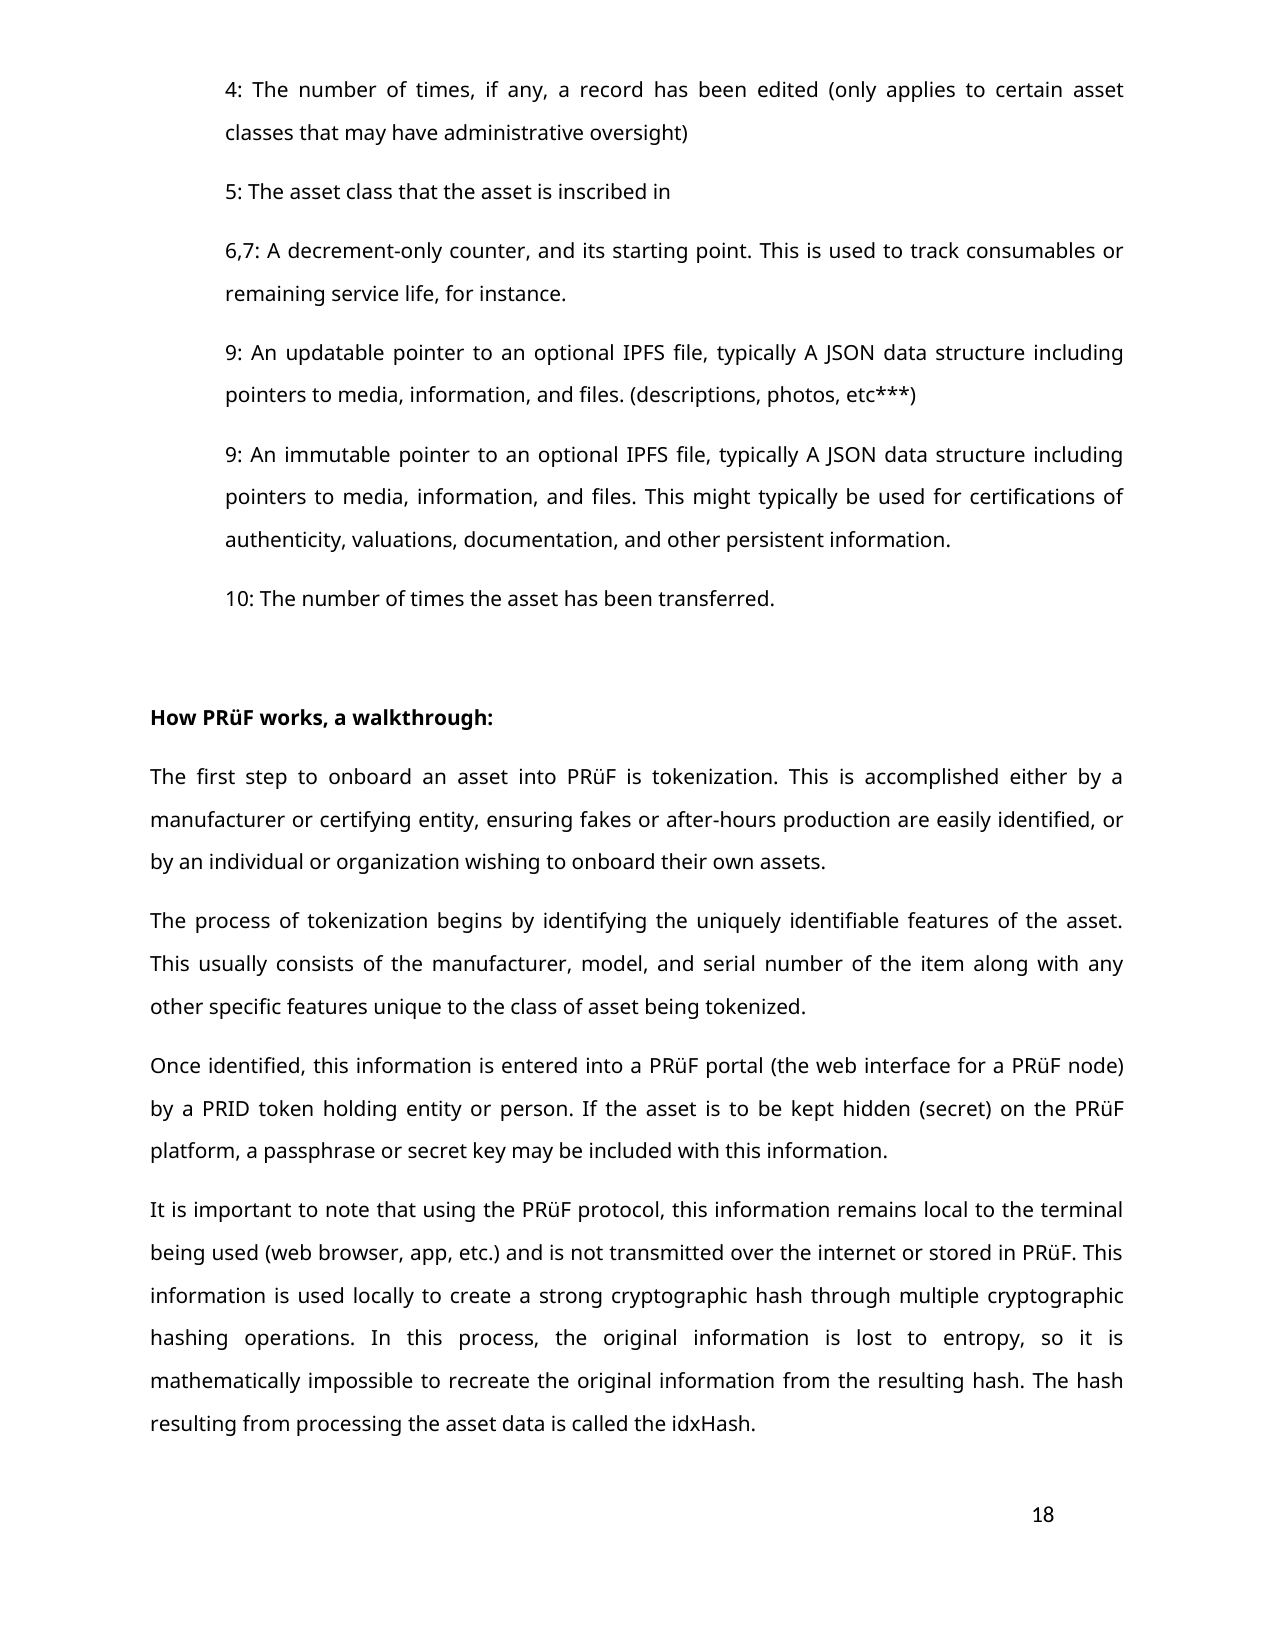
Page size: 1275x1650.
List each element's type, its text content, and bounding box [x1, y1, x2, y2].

text 10: The number of times the asset has been transferred. [225, 584, 1125, 613]
text 9: An immutable pointer to an optional IPFS file, typically A JSON data structure including pointers to media, information, and files. This might typically be used for certifications of authenticity, valuations, documentation, and other persistent information. [225, 440, 1125, 553]
text The process of tokenization begins by identifying the uniquely identifiable features of the asset. This usually consists of the manufacturer, model, and serial number of the item along with any other specific features unique to the class of asset being tokenized. [150, 907, 1125, 1020]
text 4: The number of times, if any, a record has been edited (only applies to certain asset classes that may have administrative oversight) [225, 75, 1125, 146]
text How PRüF works, a walkthrough: [150, 703, 1125, 731]
text It is important to note that using the PRüF protocol, this information remains local to the terminal being used (web browser, app, etc.) and is not transmitted over the internet or stored in PRüF. This information is used locally to create a strong cryptographic hash through multiple cryptographic hashing operations. In this process, the original information is lost to entropy, so it is mathematically impossible to recreate the original information from the resulting hash. The hash resulting from processing the asset data is called the idxHash. [150, 1196, 1125, 1437]
text Once identified, this information is entered into a PRüF portal (the web interface for a PRüF node) by a PRID token holding entity or person. If the asset is to be kept hidden (secret) on the PRüF platform, a passphrase or secret key may be included with this information. [150, 1051, 1125, 1165]
text 9: An updatable pointer to an optional IPFS file, typically A JSON data structure including pointers to media, information, and files. (descriptions, photos, etc***) [225, 338, 1125, 409]
text 6,7: A decrement-only counter, and its starting point. This is used to track consumables or remaining service life, for instance. [225, 236, 1125, 307]
text The first step to onboard an asset into PRüF is tokenization. This is accomplished either by a manufacturer or certifying entity, ensuring fakes or after-hours production are easily identified, or by an individual or organization wishing to onboard their own assets. [150, 762, 1125, 876]
text 5: The asset class that the asset is inscribed in [225, 177, 1125, 205]
